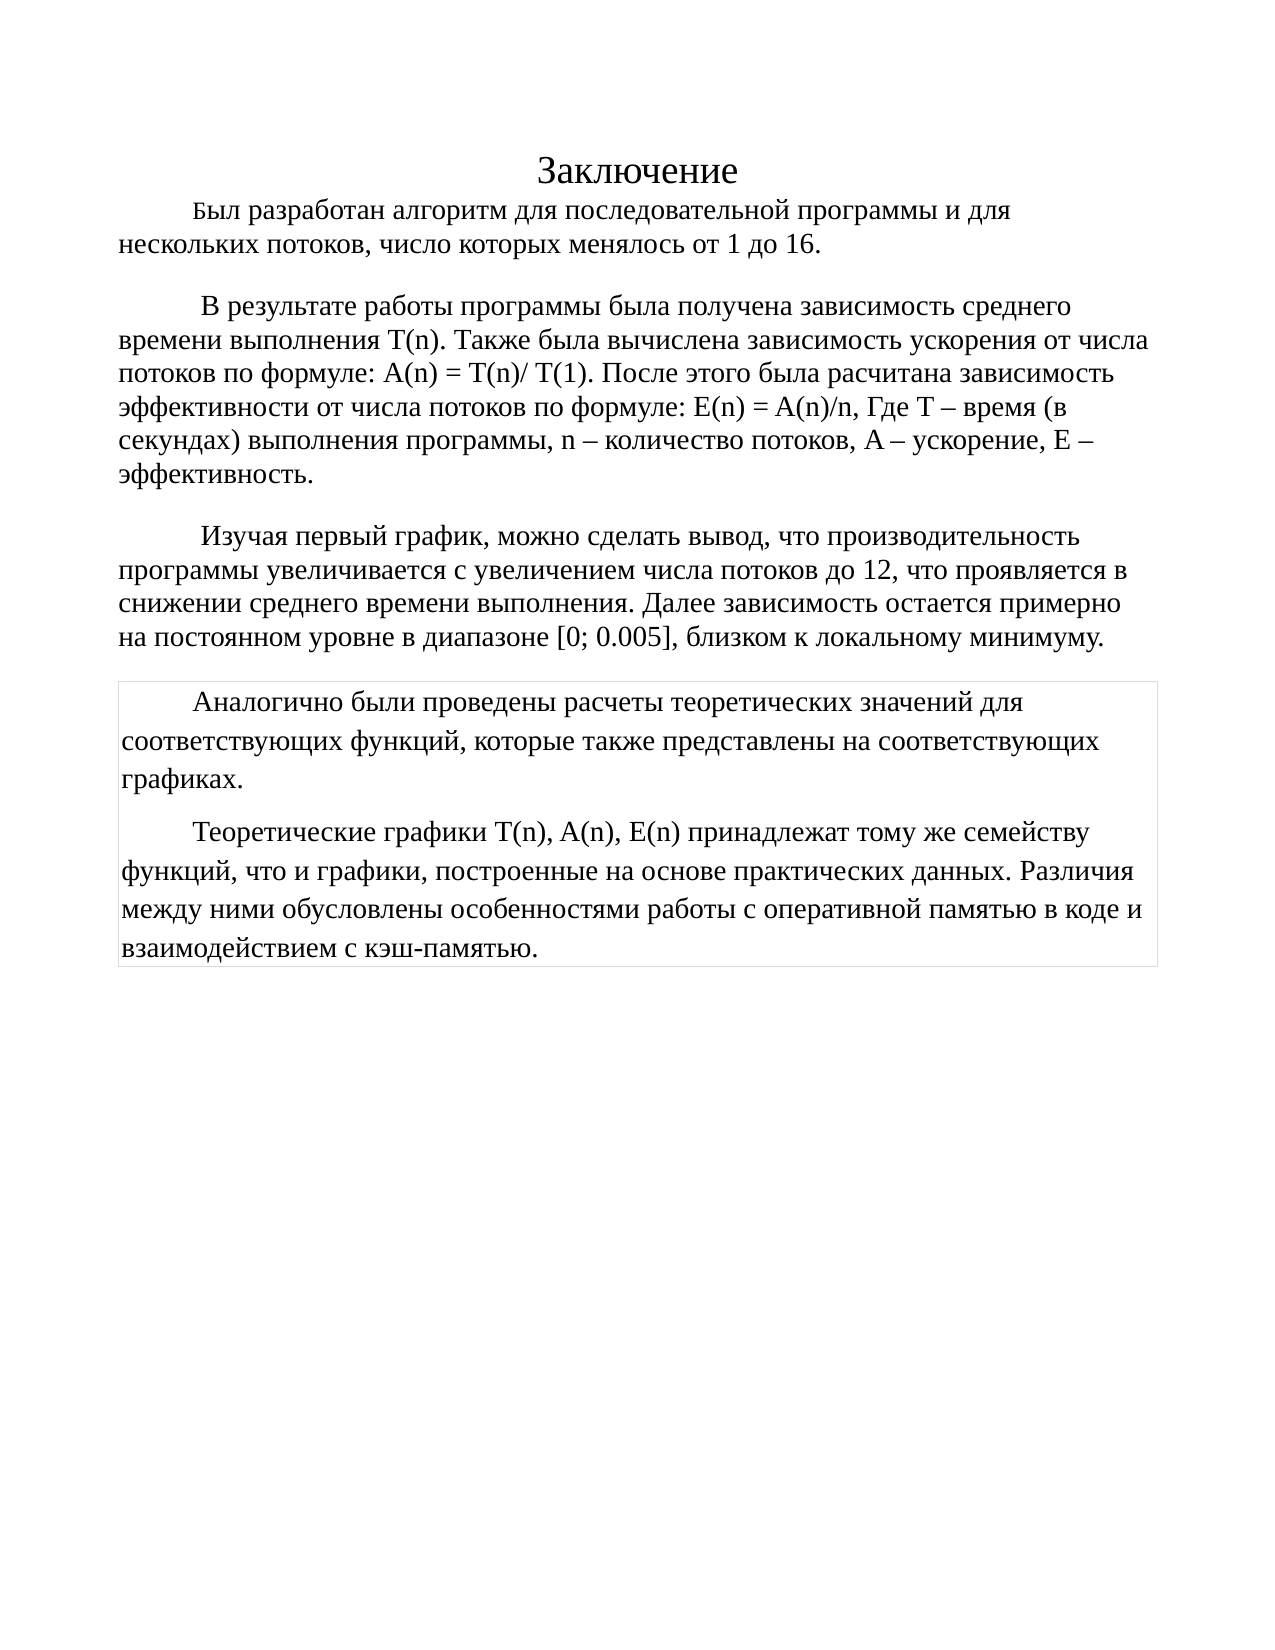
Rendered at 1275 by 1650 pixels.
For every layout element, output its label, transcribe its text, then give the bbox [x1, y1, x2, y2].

text В результате работы программы была получена зависимость среднего времени выполнения T(n). Также была вычислена зависимость ускорения от числа потоков по формуле: A(n) = T(n)/ T(1). После этого была расчитана зависимость эффективности от числа потоков по формуле: E(n) = A(n)/n, Где T – время (в секундах) выполнения программы, n – количество потоков, A – ускорение, E – эффективность. [118, 288, 1157, 489]
text Заключение [118, 147, 1157, 192]
text Изучая первый график, можно сделать вывод, что производительность программы увеличивается с увеличением числа потоков до 12, что проявляется в снижении среднего времени выполнения. Далее зависимость остается примерно на постоянном уровне в диапазоне [0; 0.005], близком к локальному минимуму. [118, 518, 1157, 652]
text Аналогично были проведены расчеты теоретических значений для соответствующих функций, которые также представлены на соответствующих графиках. [119, 682, 1157, 795]
text Теоретические графики T(n), A(n), E(n) принадлежат тому же семейству функций, что и графики, построенные на основе практических данных. Различия между ними обусловлены особенностями работы с оперативной памятью в коде и взаимодействием с кэш-памятью. [119, 811, 1157, 966]
text Был разработан алгоритм для последовательной программы и для нескольких потоков, число которых менялось от 1 до 16. [118, 192, 1157, 259]
